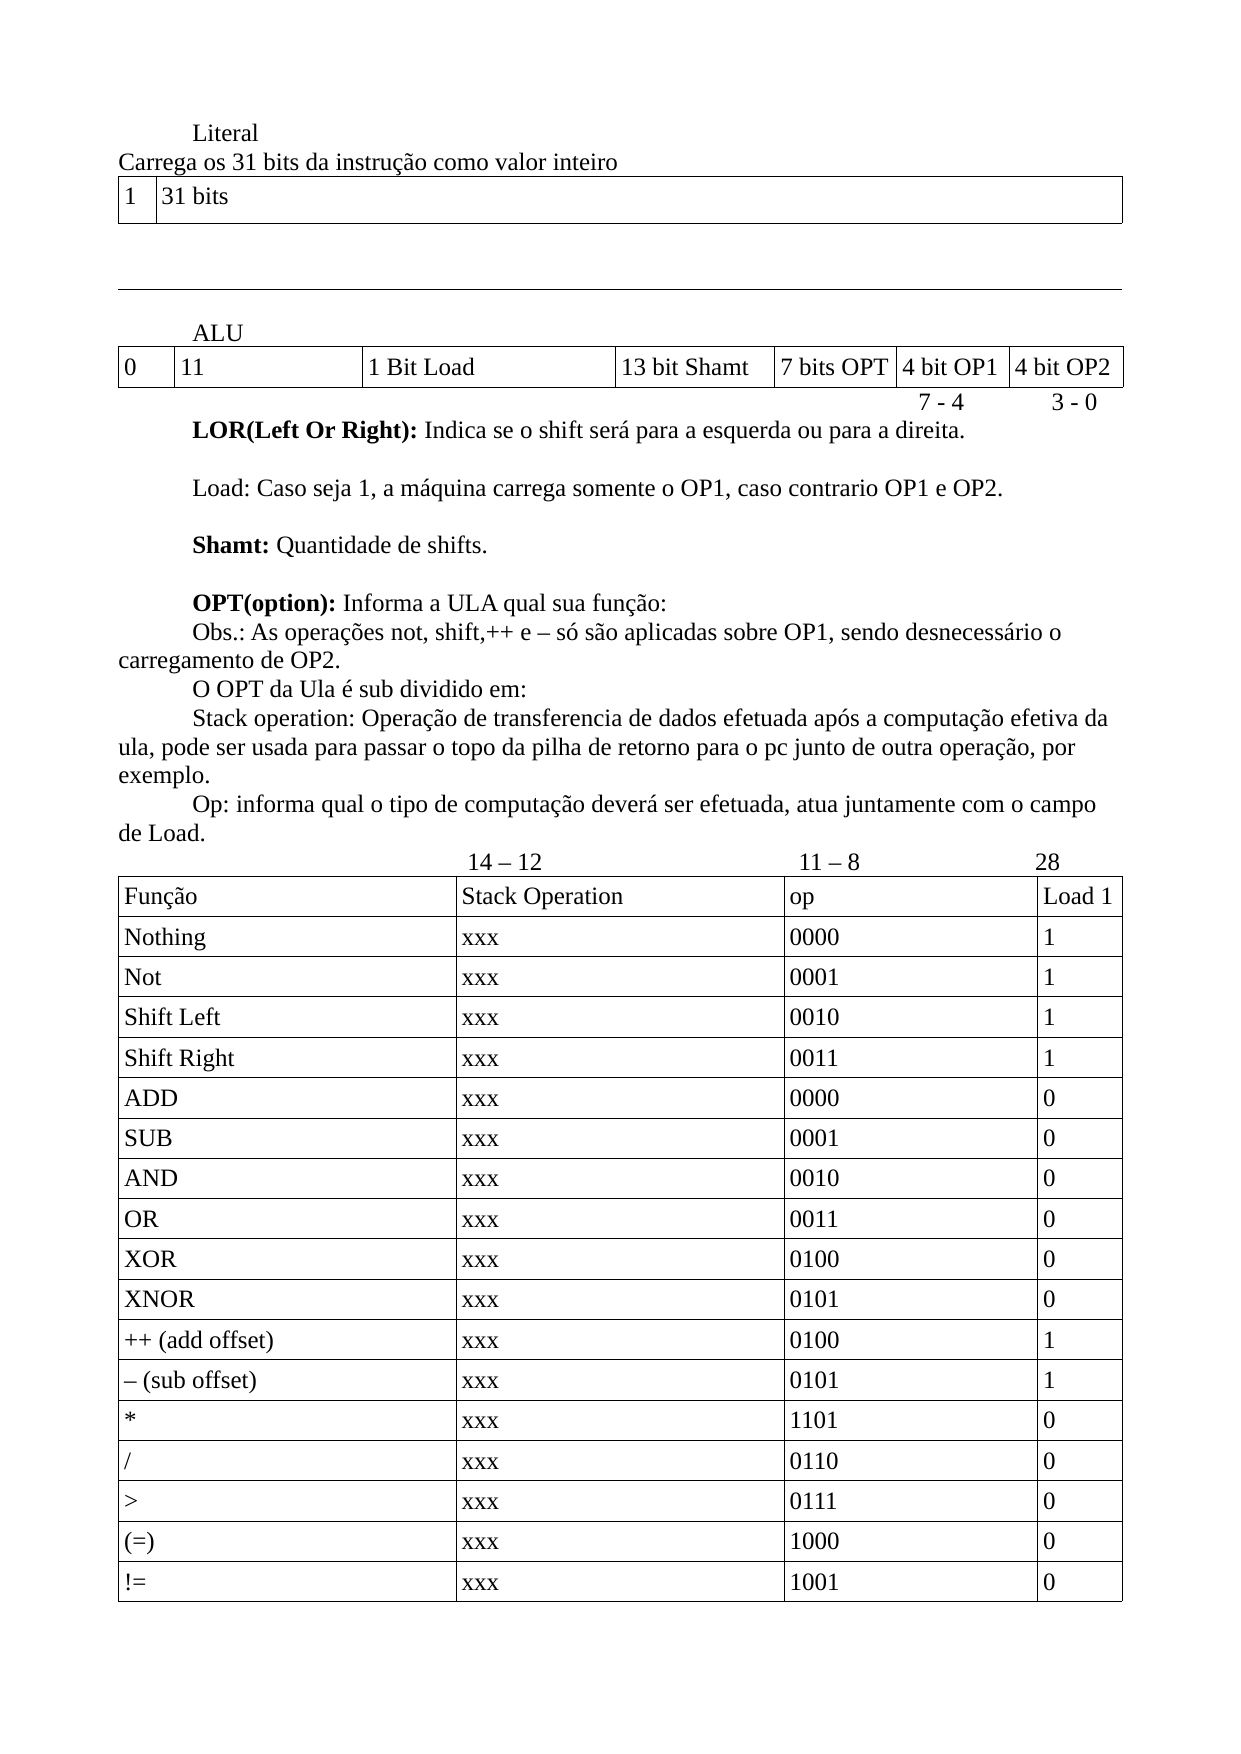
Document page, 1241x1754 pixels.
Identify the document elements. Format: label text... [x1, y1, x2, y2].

text 7 - 4 3 - 0 [118, 388, 1122, 416]
table_cell xxx [457, 997, 784, 1037]
text LOR(Left Or Right): Indica se o shift será para a esquerda ou para a direita. [118, 416, 1122, 444]
table_cell 1 [1038, 1360, 1122, 1399]
table_cell xxx [457, 917, 784, 956]
table_cell 0100 [785, 1320, 1037, 1359]
table_cell Not [119, 957, 456, 996]
table_cell xxx [457, 1078, 784, 1117]
table_cell xxx [457, 1401, 784, 1440]
table_cell != [119, 1562, 456, 1601]
table_header 1 Bit Load [363, 347, 615, 387]
table_header 13 bit Shamt [616, 347, 774, 387]
table_header 4 bit OP2 [1010, 347, 1123, 387]
table_cell 0110 [785, 1441, 1037, 1480]
table_header 31 bits [157, 177, 1122, 222]
table_cell XNOR [119, 1280, 456, 1319]
table_cell 0 [1038, 1481, 1122, 1521]
table_header 1 [119, 177, 156, 222]
table_cell 1001 [785, 1562, 1037, 1601]
table_cell SUB [119, 1119, 456, 1158]
table_cell 0010 [785, 997, 1037, 1037]
table_cell 0 [1038, 1159, 1122, 1198]
table_cell 0 [1038, 1522, 1122, 1561]
table_cell OR [119, 1199, 456, 1238]
table_cell 1 [1038, 1038, 1122, 1077]
table_cell 0000 [785, 1078, 1037, 1117]
table_cell 0101 [785, 1280, 1037, 1319]
text Obs.: As operações not, shift,++ e – só são aplicadas sobre OP1, sendo desnecessário o carregamento de OP2. [118, 617, 1122, 674]
table_cell 0 [1038, 1280, 1122, 1319]
text Shamt: Quantidade de shifts. [118, 531, 1122, 559]
table_cell Shift Left [119, 997, 456, 1037]
table_cell ADD [119, 1078, 456, 1117]
text 14 – 12 11 – 8 28 [118, 847, 1122, 876]
table_cell * [119, 1401, 456, 1440]
table_header Stack Operation [457, 877, 784, 916]
table_cell xxx [457, 957, 784, 996]
table_cell AND [119, 1159, 456, 1198]
table_header 11 [175, 347, 362, 387]
text OPT(option): Informa a ULA qual sua função: [118, 588, 1122, 617]
text Op: informa qual o tipo de computação deverá ser efetuada, atua juntamente com o campo de Load. [118, 789, 1122, 847]
table_cell xxx [457, 1522, 784, 1561]
table_cell 0 [1038, 1562, 1122, 1601]
table_cell 0101 [785, 1360, 1037, 1399]
table_cell ++ (add offset) [119, 1320, 456, 1359]
table_cell – (sub offset) [119, 1360, 456, 1399]
table_cell 0 [1038, 1078, 1122, 1117]
table_cell 0001 [785, 957, 1037, 996]
table_cell Shift Right [119, 1038, 456, 1077]
table_header 7 bits OPT [775, 347, 896, 387]
table_cell 0000 [785, 917, 1037, 956]
table_cell (=) [119, 1522, 456, 1561]
table_header Função [119, 877, 456, 916]
table_cell xxx [457, 1119, 784, 1158]
table_cell 1 [1038, 997, 1122, 1037]
table_cell xxx [457, 1239, 784, 1279]
table_cell 0100 [785, 1239, 1037, 1279]
text Stack operation: Operação de transferencia de dados efetuada após a computação efetiva da ula, pode ser usada para passar o topo da pilha de retorno para o pc junto de outra operação, por exemplo. [118, 703, 1122, 789]
table_cell / [119, 1441, 456, 1480]
table_cell xxx [457, 1562, 784, 1601]
table_cell xxx [457, 1360, 784, 1399]
table_cell xxx [457, 1038, 784, 1077]
text Load: Caso seja 1, a máquina carrega somente o OP1, caso contrario OP1 e OP2. [118, 473, 1122, 502]
table_cell 0011 [785, 1199, 1037, 1238]
table_cell XOR [119, 1239, 456, 1279]
table_cell 0011 [785, 1038, 1037, 1077]
table_cell 0 [1038, 1199, 1122, 1238]
table_cell xxx [457, 1199, 784, 1238]
table_header Load 1 [1038, 877, 1122, 916]
table_cell xxx [457, 1280, 784, 1319]
table_cell 1000 [785, 1522, 1037, 1561]
table_cell 0 [1038, 1441, 1122, 1480]
table_cell 0 [1038, 1401, 1122, 1440]
table_cell > [119, 1481, 456, 1521]
table_cell 1101 [785, 1401, 1037, 1440]
table_cell 0111 [785, 1481, 1037, 1521]
text O OPT da Ula é sub dividido em: [118, 674, 1122, 703]
table_cell xxx [457, 1481, 784, 1521]
table_cell 0001 [785, 1119, 1037, 1158]
table_header 4 bit OP1 [897, 347, 1009, 387]
table_header op [785, 877, 1037, 916]
table_cell Nothing [119, 917, 456, 956]
text Carrega os 31 bits da instrução como valor inteiro [118, 147, 1122, 176]
table_cell 1 [1038, 957, 1122, 996]
table_cell 0 [1038, 1119, 1122, 1158]
table_cell xxx [457, 1159, 784, 1198]
table_cell xxx [457, 1320, 784, 1359]
table_cell 1 [1038, 1320, 1122, 1359]
table_cell 0010 [785, 1159, 1037, 1198]
text Literal [118, 118, 1122, 147]
table_cell 1 [1038, 917, 1122, 956]
table_cell 0 [1038, 1239, 1122, 1279]
table_cell xxx [457, 1441, 784, 1480]
table_header 0 [119, 347, 174, 387]
text ALU [118, 318, 1122, 346]
